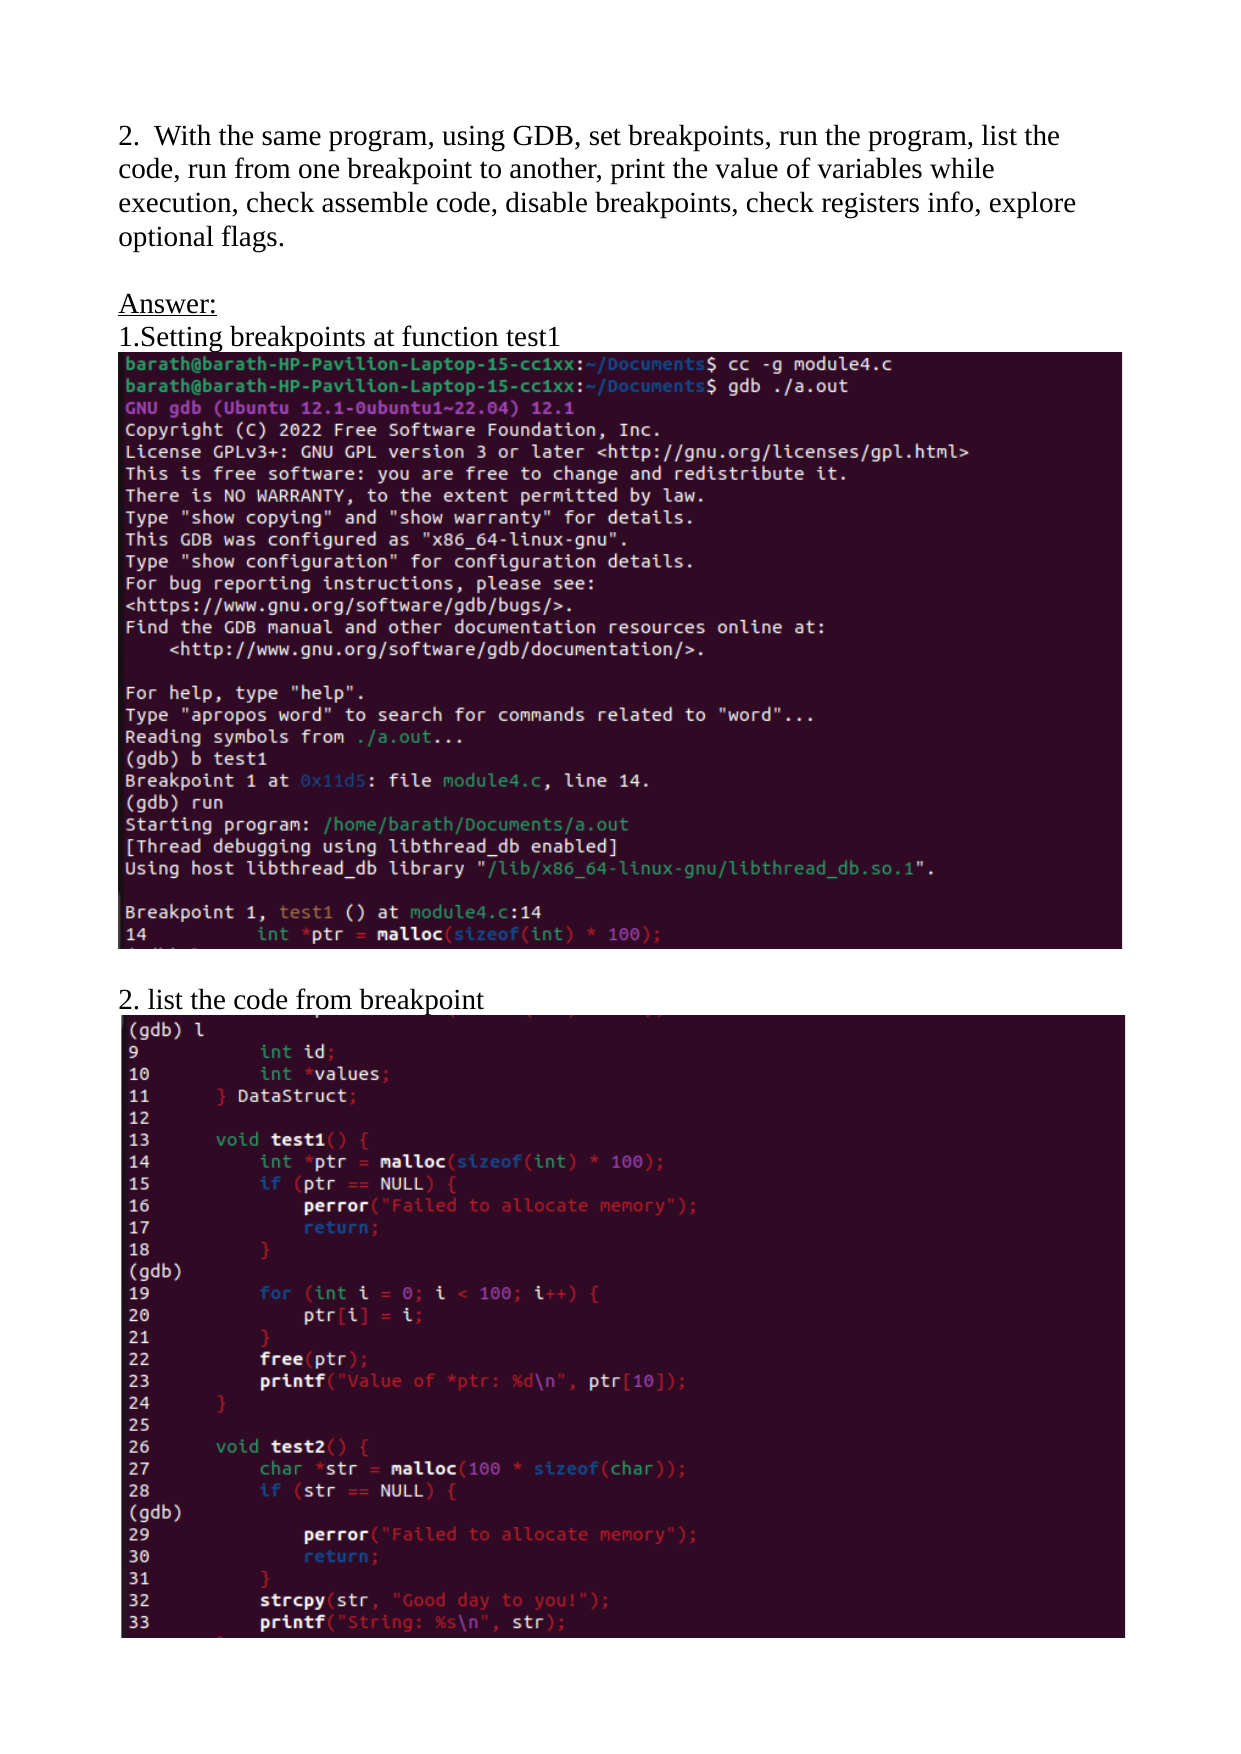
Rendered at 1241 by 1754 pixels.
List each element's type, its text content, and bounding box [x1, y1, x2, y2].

text 2. list the code from breakpoint [118, 982, 1122, 1016]
text Answer: [118, 286, 1122, 319]
text 1.Setting breakpoints at function test1 [118, 319, 1122, 352]
text 2. With the same program, using GDB, set breakpoints, run the program, list the code, run from one breakpoint to another, print the value of variables while execution, check assemble code, disable breakpoints, check registers info, explore optional flags. [118, 118, 1122, 252]
picture [121, 1015, 1126, 1638]
picture [118, 352, 1123, 949]
